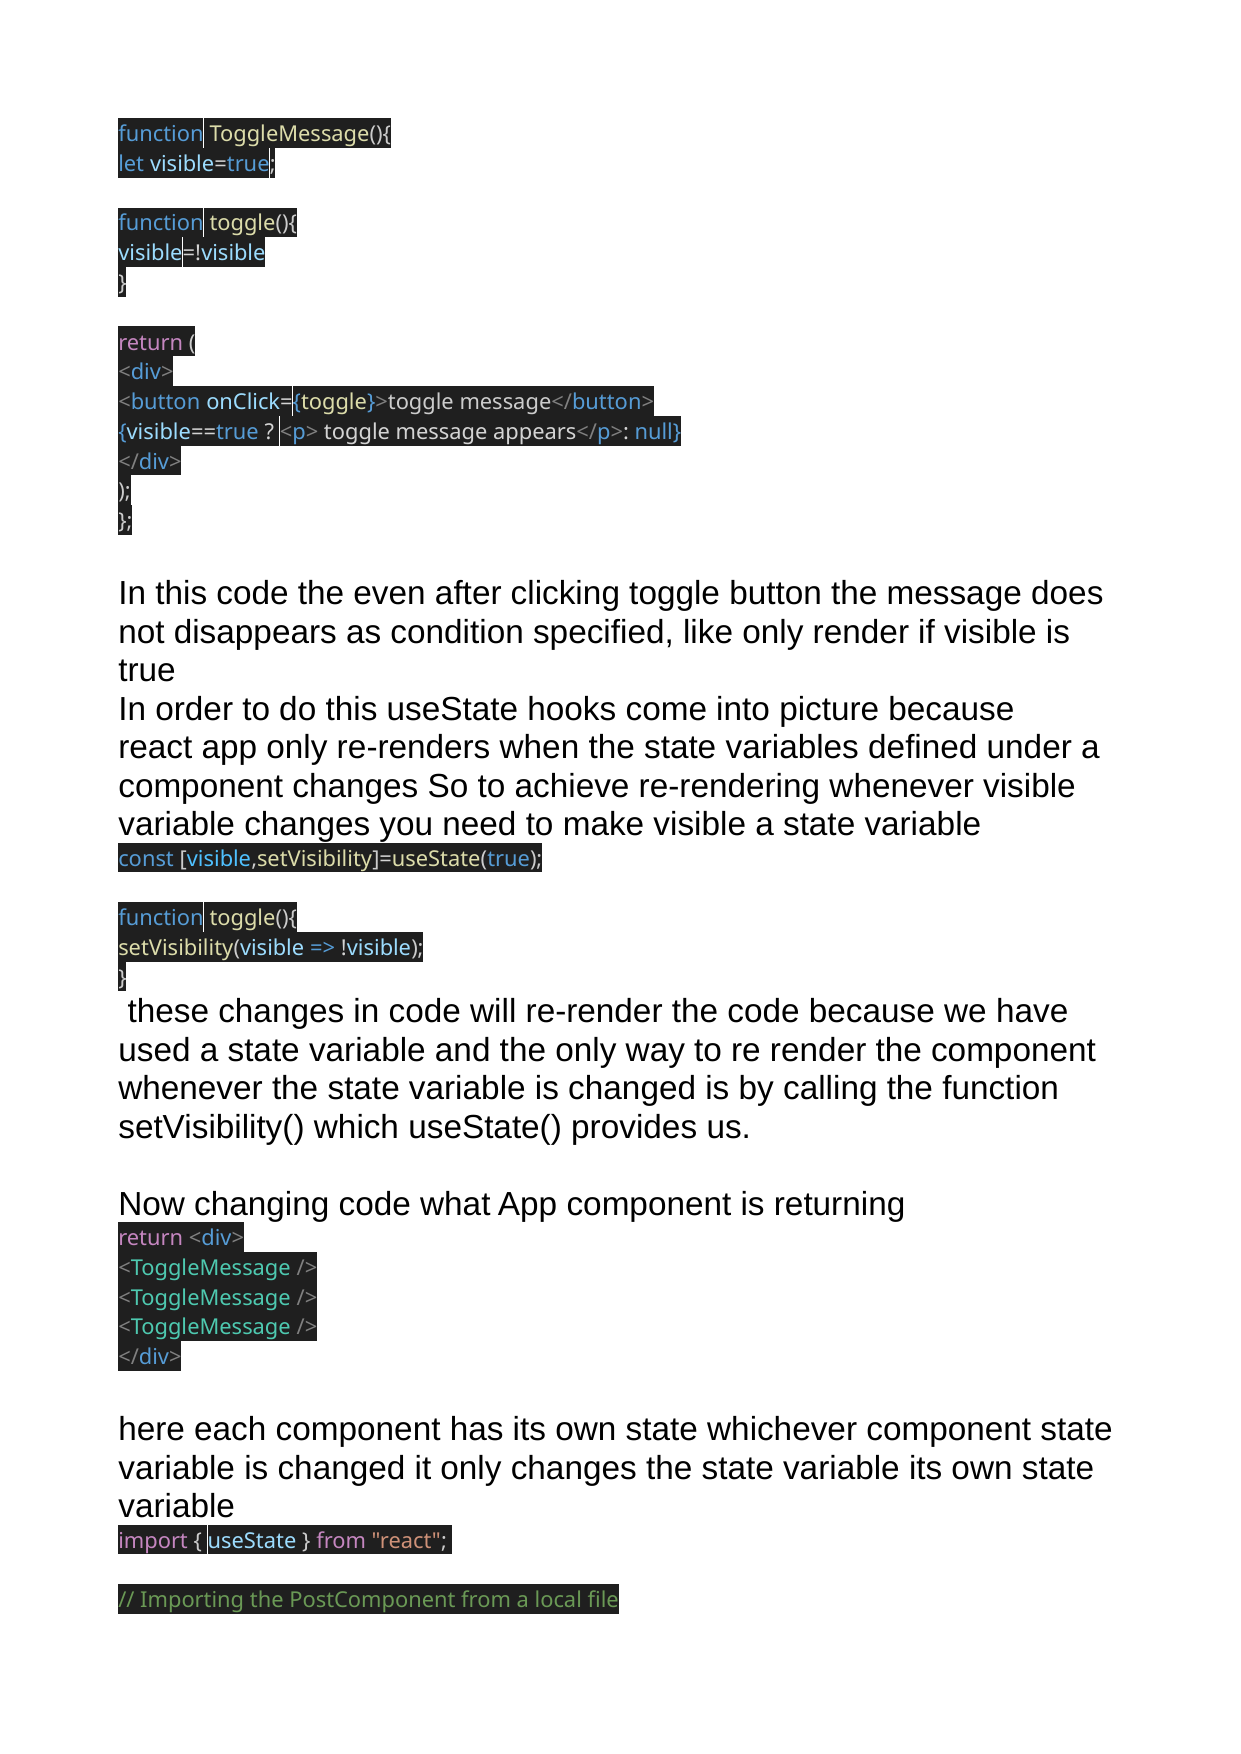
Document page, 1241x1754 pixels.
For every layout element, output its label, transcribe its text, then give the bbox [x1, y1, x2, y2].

text <button onClick={toggle}>toggle message</button> [118, 386, 1122, 416]
text <ToggleMessage /> [118, 1282, 1122, 1311]
text {visible==true ? <p> toggle message appears</p>: null} [118, 416, 1122, 446]
text } [118, 267, 1122, 297]
text <div> [118, 356, 1122, 386]
text function toggle(){ [118, 207, 1122, 237]
text visible=!visible [118, 237, 1122, 267]
text import { useState } from "react"; [118, 1525, 1122, 1554]
text Now changing code what App component is returning return <div> [118, 1183, 1122, 1252]
text let visible=true; [118, 148, 1122, 178]
text const [visible,setVisibility]=useState(true); [118, 842, 1122, 872]
text <ToggleMessage /> [118, 1252, 1122, 1282]
text setVisibility(visible => !visible); [118, 932, 1122, 962]
text here each component has its own state whichever component state variable is changed it only changes the state variable its own state variable [118, 1371, 1122, 1525]
text } [118, 962, 1122, 991]
text function ToggleMessage(){ [118, 118, 1122, 148]
text ); [118, 475, 1122, 505]
text <ToggleMessage /> [118, 1311, 1122, 1341]
text function toggle(){ [118, 902, 1122, 932]
text </div> [118, 446, 1122, 475]
text </div> [118, 1341, 1122, 1371]
text // Importing the PostComponent from a local file [118, 1584, 1122, 1614]
text these changes in code will re-render the code because we have used a state variable and the only way to re render the component whenever the state variable is changed is by calling the function setVisibility() which useState() provides us. [118, 991, 1122, 1145]
text return ( [118, 326, 1122, 356]
text In this code the even after clicking toggle button the message does not disappears as condition specified, like only render if visible is true In order to do this useState hooks come into picture because react app only re-renders when the state variables defined under a component changes So to achieve re-rendering whenever visible variable changes you need to make visible a state variable [118, 573, 1122, 842]
text }; [118, 505, 1122, 535]
